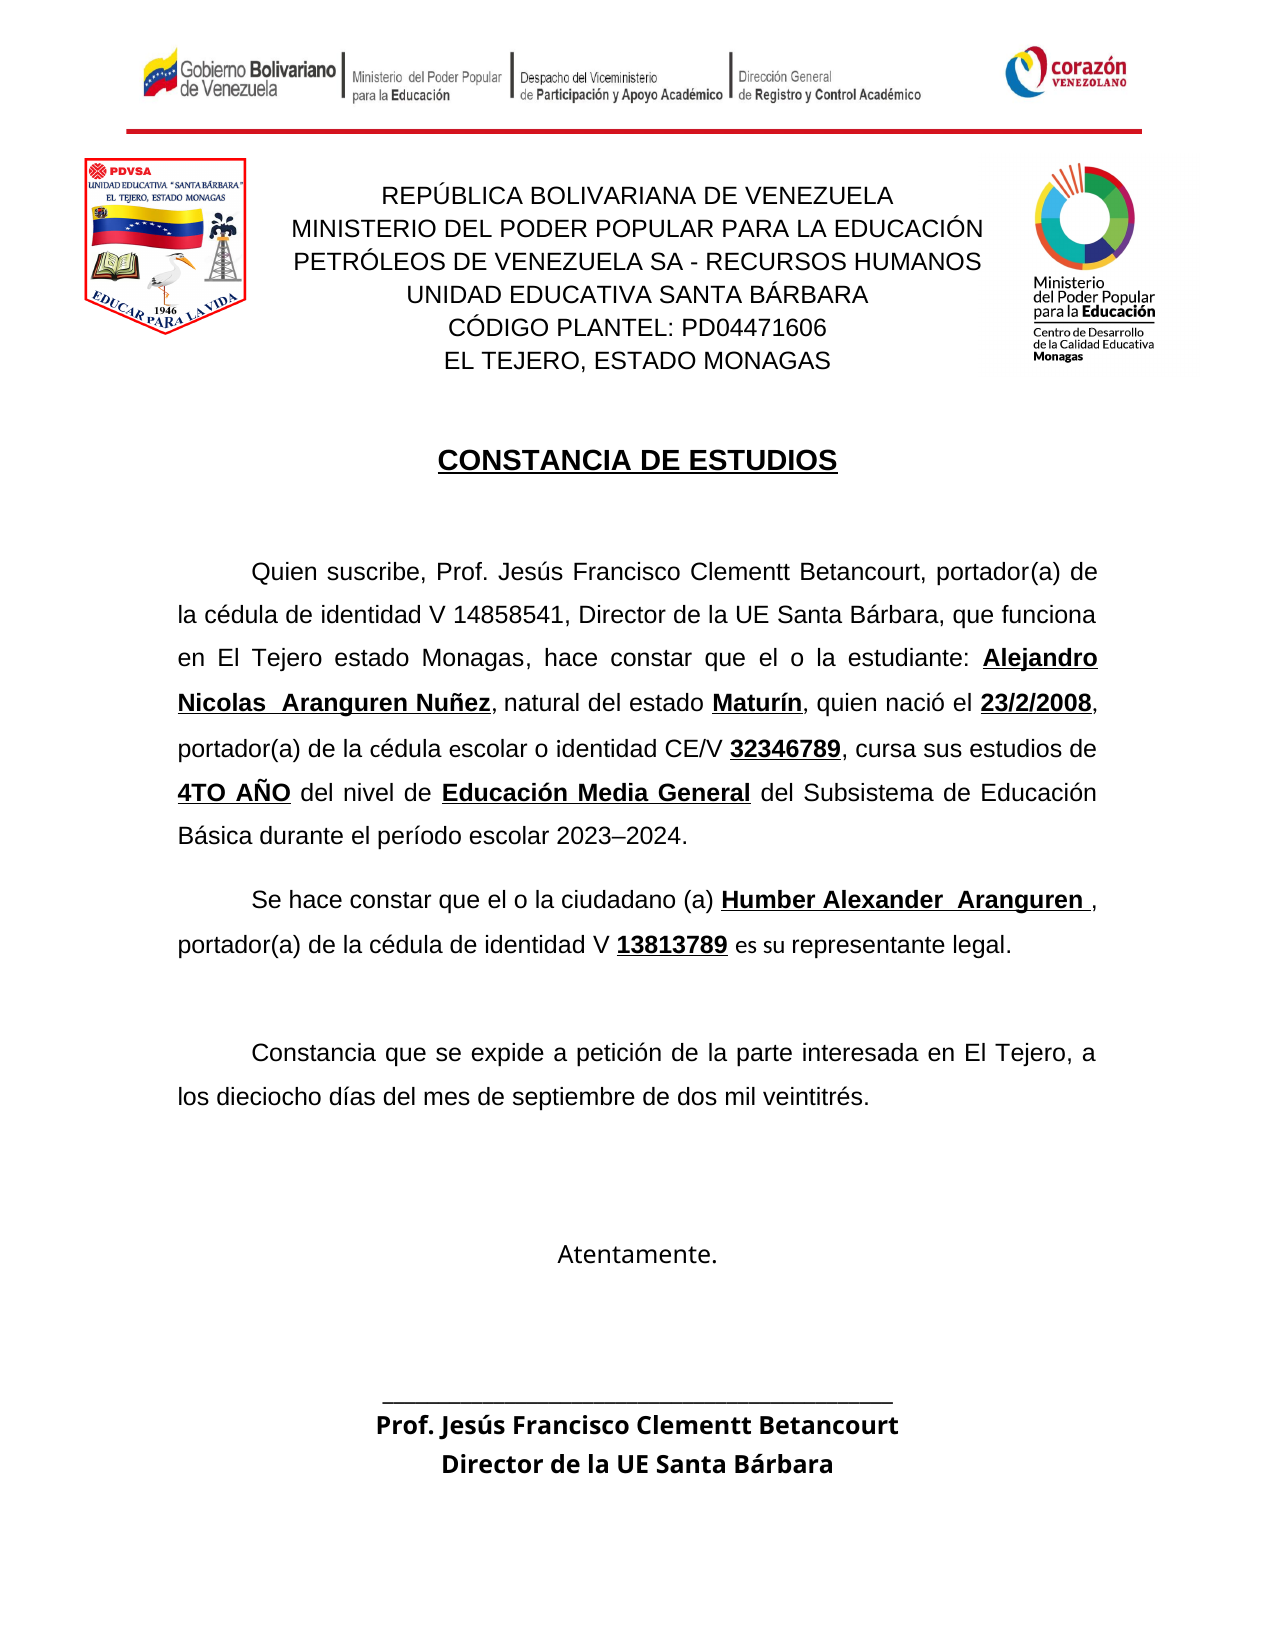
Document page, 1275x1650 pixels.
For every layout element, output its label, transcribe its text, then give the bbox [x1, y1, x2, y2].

text Director de la UE Santa Bárbara [177, 1447, 1098, 1481]
subtitle CONSTANCIA DE ESTUDIOS [177, 443, 1098, 476]
text ______________________________________________ [177, 1373, 1098, 1407]
subtitle PETRÓLEOS DE VENEZUELA SA - RECURSOS HUMANOS [252, 247, 978, 275]
picture [126, 11, 1142, 134]
text UNIDAD EDUCATIVA SANTA BÁRBARA [252, 280, 978, 308]
subtitle REPÚBLICA BOLIVARIANA DE VENEZUELA [252, 181, 978, 209]
text Prof. Jesús Francisco Clementt Betancourt [177, 1407, 1098, 1441]
text EL TEJERO, ESTADO MONAGAS [177, 346, 978, 374]
text Se hace constar que el o la ciudadano (a) Humber Alexander Aranguren , portador(a) de la cédula de identidad V 13813789 es su representante legal. [177, 885, 1098, 959]
picture [978, 153, 1200, 377]
picture [79, 158, 252, 335]
subtitle MINISTERIO DEL PODER POPULAR PARA LA EDUCACIÓN [252, 214, 978, 242]
text Constancia que se expide a petición de la parte interesada en El Tejero, a los dieciocho días del mes de septiembre de dos mil veintitrés. [177, 1038, 1098, 1110]
text CÓDIGO PLANTEL: PD04471606 [177, 313, 978, 341]
text Quien suscribe, Prof. Jesús Francisco Clementt Betancourt, portador(a) de la cédula de identidad V 14858541, Director de la UE Santa Bárbara, que funciona en El Tejero estado Monagas, hace constar que el o la estudiante: Alejandro Nicolas Aranguren Nuñez, natural del estado Maturín, quien nació el 23/2/2008, portador(a) de la cédula escolar o identidad CE/V 32346789, cursa sus estudios de 4TO AÑO del nivel de Educación Media General del Subsistema de Educación Básica durante el período escolar 2023–2024. [177, 557, 1098, 849]
text Atentamente. [177, 1237, 1098, 1271]
